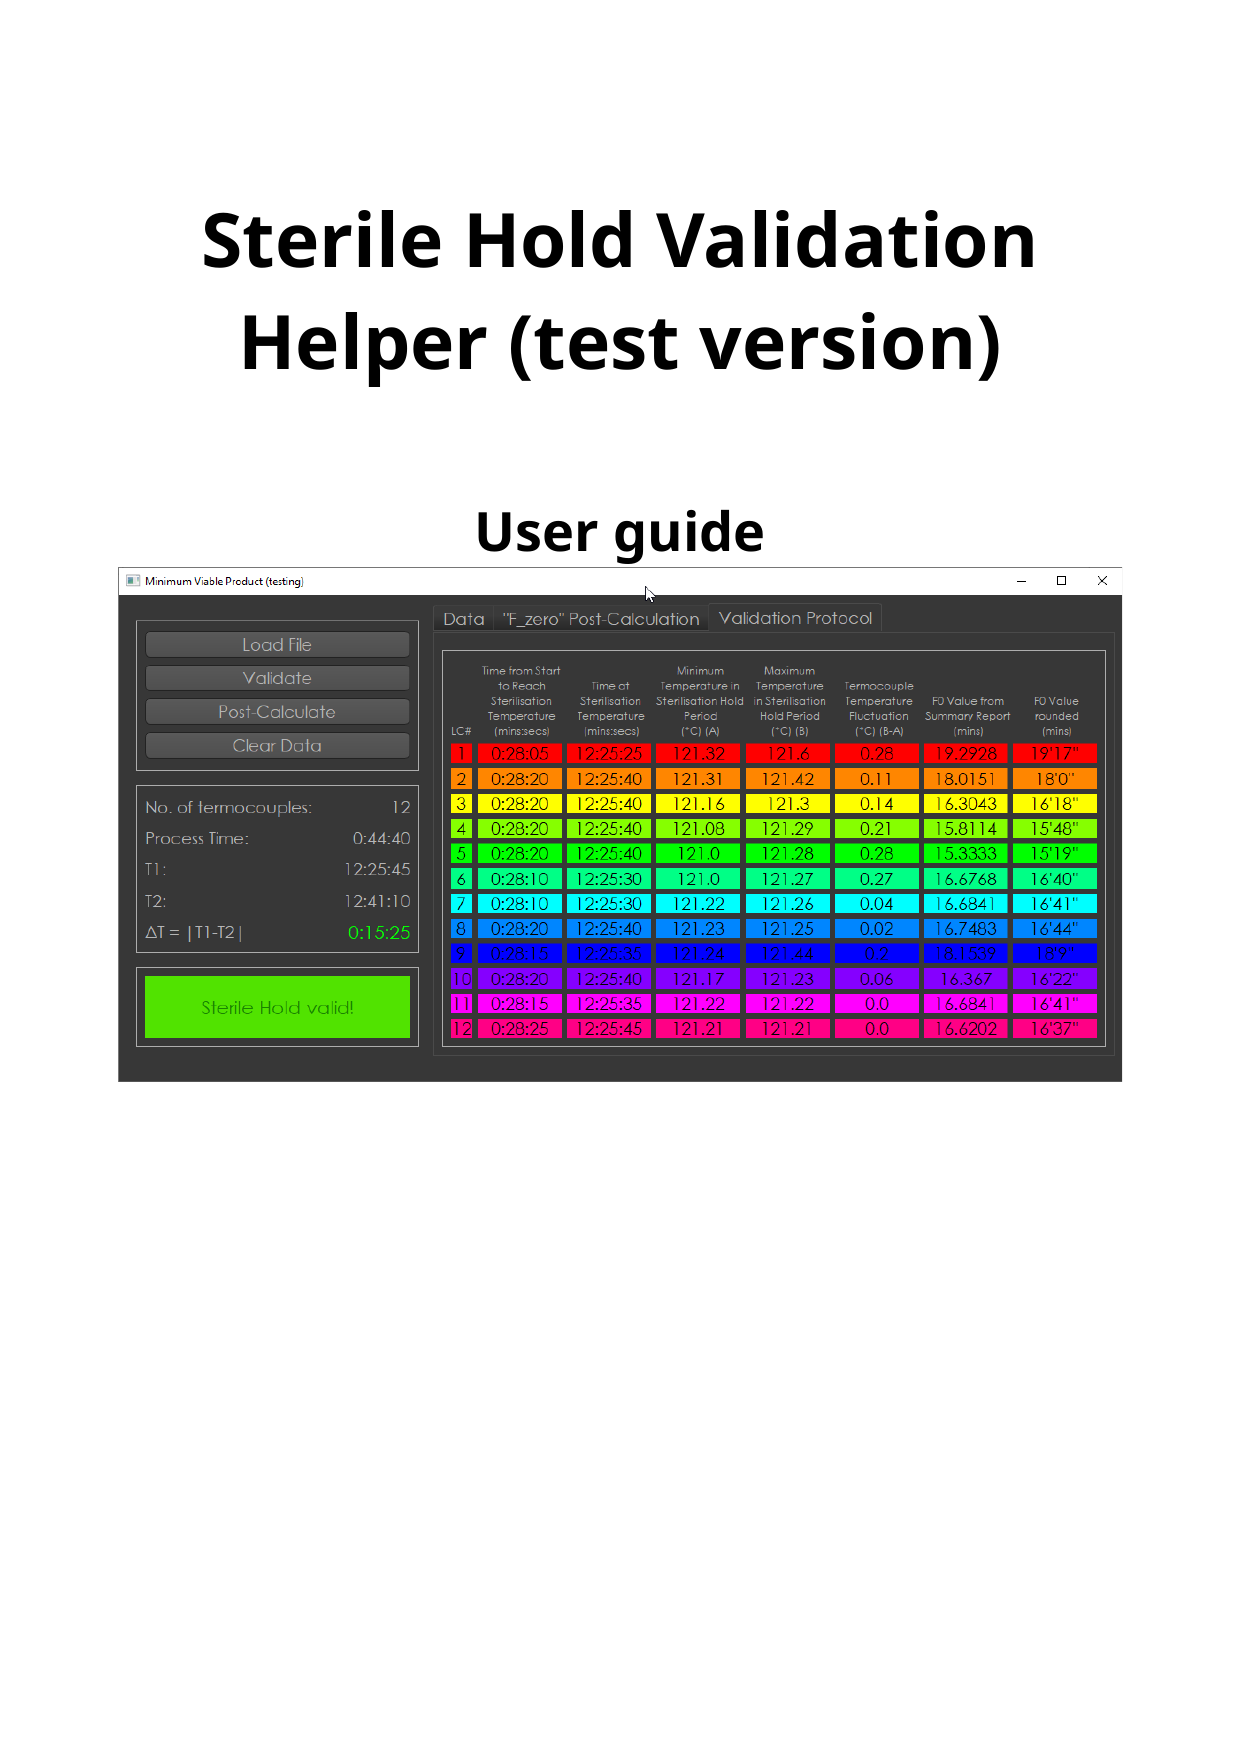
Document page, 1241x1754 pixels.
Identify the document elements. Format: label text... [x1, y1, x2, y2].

text Sterile Hold Validation [118, 187, 1122, 289]
picture [118, 567, 1123, 1082]
text Helper (test version) [118, 289, 1122, 392]
text User guide [118, 494, 1122, 567]
